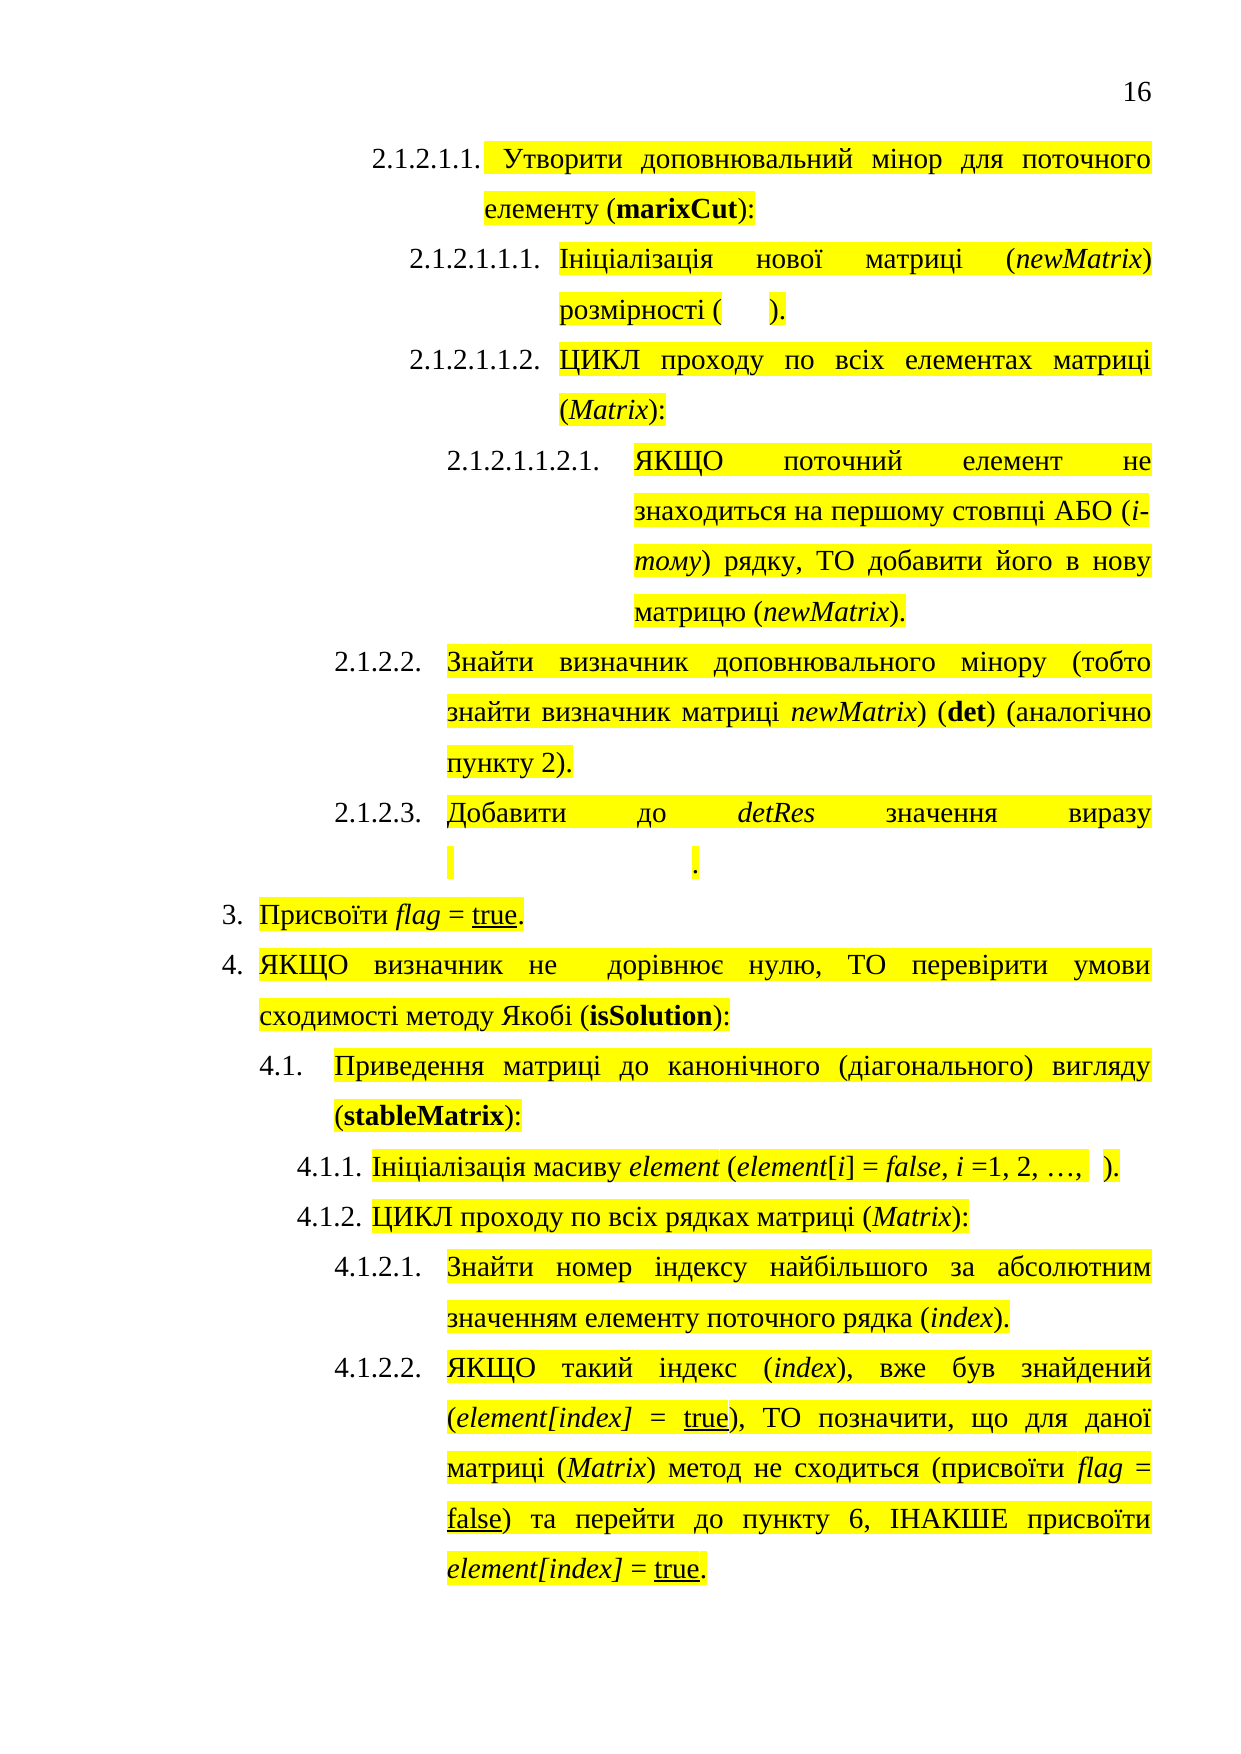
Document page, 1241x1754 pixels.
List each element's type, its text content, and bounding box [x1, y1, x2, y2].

list Знайти номер індексу найбільшого за абсолютним значенням елементу поточного рядка (index). [334, 1249, 1152, 1333]
list ЦИКЛ проходу по всіх елементах матриці (Matrix): [409, 342, 1152, 426]
list Присвоїти flag = true. [222, 897, 1152, 931]
list ЦИКЛ проходу по всіх рядках матриці (Matrix): [297, 1199, 1152, 1233]
list ЯКЩО такий індекс (index), вже був знайдений (element[index] = true), ТО позначити, що для даної матриці (Matrix) метод не сходиться (присвоїти flag = false) та перейти до пункту 6, ІНАКШЕ присвоїти element[index] = true. [334, 1350, 1152, 1585]
list Знайти визначник доповнювального мінору (тобто знайти визначник матриці newMatrix) (det) (аналогічно пункту 2). [334, 644, 1152, 778]
list Приведення матриці до канонічного (діагонального) вигляду (stableMatrix): [259, 1048, 1152, 1132]
list Добавити до detRes значення виразу . [334, 795, 1152, 880]
list Утворити доповнювальний мінор для поточного елементу (marixCut): [372, 141, 1152, 225]
list Ініціалізація масиву element (element[i] = false, i =1, 2, …, ). [297, 1149, 1152, 1182]
list ЯКЩО поточний елемент не знаходиться на першому стовпці АБО (i-тому) рядку, ТО добавити його в нову матрицю (newMatrix). [447, 443, 1152, 627]
list Ініціалізація нової матриці (newMatrix) розмірності (). [409, 242, 1152, 325]
list ЯКЩО визначник не дорівнює нулю, ТО перевірити умови сходимості методу Якобі (isSolution): [222, 947, 1152, 1031]
